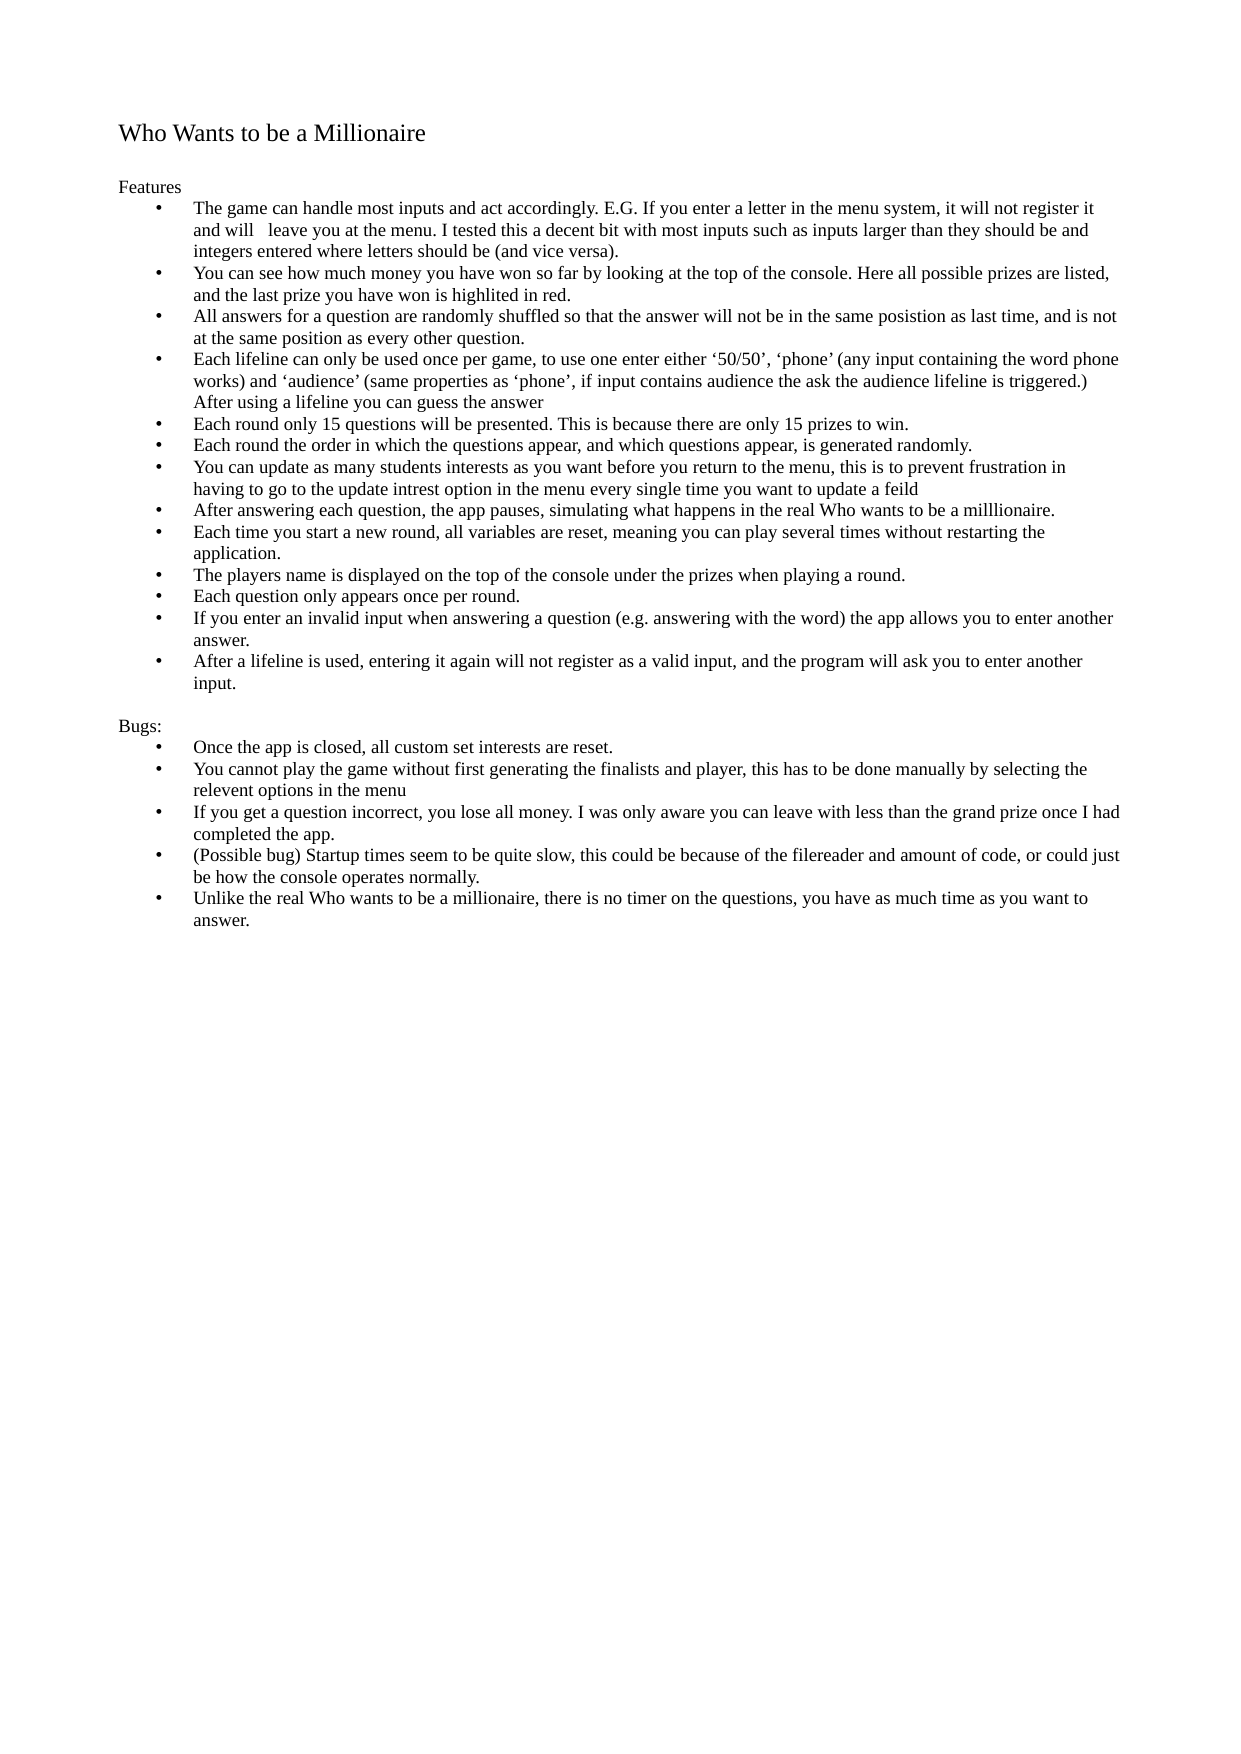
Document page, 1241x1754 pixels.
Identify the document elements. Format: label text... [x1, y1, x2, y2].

list Each round only 15 questions will be presented. This is because there are only 15 prizes to win. [156, 413, 1122, 434]
list The players name is displayed on the top of the console under the prizes when playing a round. [156, 564, 1122, 585]
list If you enter an invalid input when answering a question (e.g. answering with the word) the app allows you to enter another answer. [156, 607, 1122, 650]
list Each lifeline can only be used once per game, to use one enter either ‘50/50’, ‘phone’ (any input containing the word phone works) and ‘audience’ (same properties as ‘phone’, if input contains audience the ask the audience lifeline is triggered.) After using a lifeline you can guess the answer [156, 348, 1122, 413]
list Each round the order in which the questions appear, and which questions appear, is generated randomly. [156, 434, 1122, 456]
list Each question only appears once per round. [156, 585, 1122, 607]
list Unlike the real Who wants to be a millionaire, there is no timer on the questions, you have as much time as you want to answer. [156, 887, 1122, 930]
text Who Wants to be a Millionaire [118, 118, 1122, 147]
list You cannot play the game without first generating the finalists and player, this has to be done manually by selecting the relevent options in the menu [156, 758, 1122, 801]
list All answers for a question are randomly shuffled so that the answer will not be in the same posistion as last time, and is not at the same position as every other question. [156, 305, 1122, 348]
list The game can handle most inputs and act accordingly. E.G. If you enter a letter in the menu system, it will not register it and will leave you at the menu. I tested this a decent bit with most inputs such as inputs larger than they should be and integers entered where letters should be (and vice versa). [156, 197, 1122, 262]
list You can update as many students interests as you want before you return to the menu, this is to prevent frustration in having to go to the update intrest option in the menu every single time you want to update a feild [156, 456, 1122, 499]
list Once the app is closed, all custom set interests are reset. [156, 736, 1122, 758]
list After a lifeline is used, entering it again will not register as a valid input, and the program will ask you to enter another input. [156, 650, 1122, 693]
list You can see how much money you have won so far by looking at the top of the console. Here all possible prizes are listed, and the last prize you have won is highlited in red. [156, 262, 1122, 305]
list If you get a question incorrect, you lose all money. I was only aware you can leave with less than the grand prize once I had completed the app. [156, 801, 1122, 844]
list (Possible bug) Startup times seem to be quite slow, this could be because of the filereader and amount of code, or could just be how the console operates normally. [156, 844, 1122, 887]
text Features [118, 176, 1122, 197]
text Bugs: [118, 715, 1122, 736]
list After answering each question, the app pauses, simulating what happens in the real Who wants to be a milllionaire. [156, 499, 1122, 521]
list Each time you start a new round, all variables are reset, meaning you can play several times without restarting the application. [156, 521, 1122, 564]
